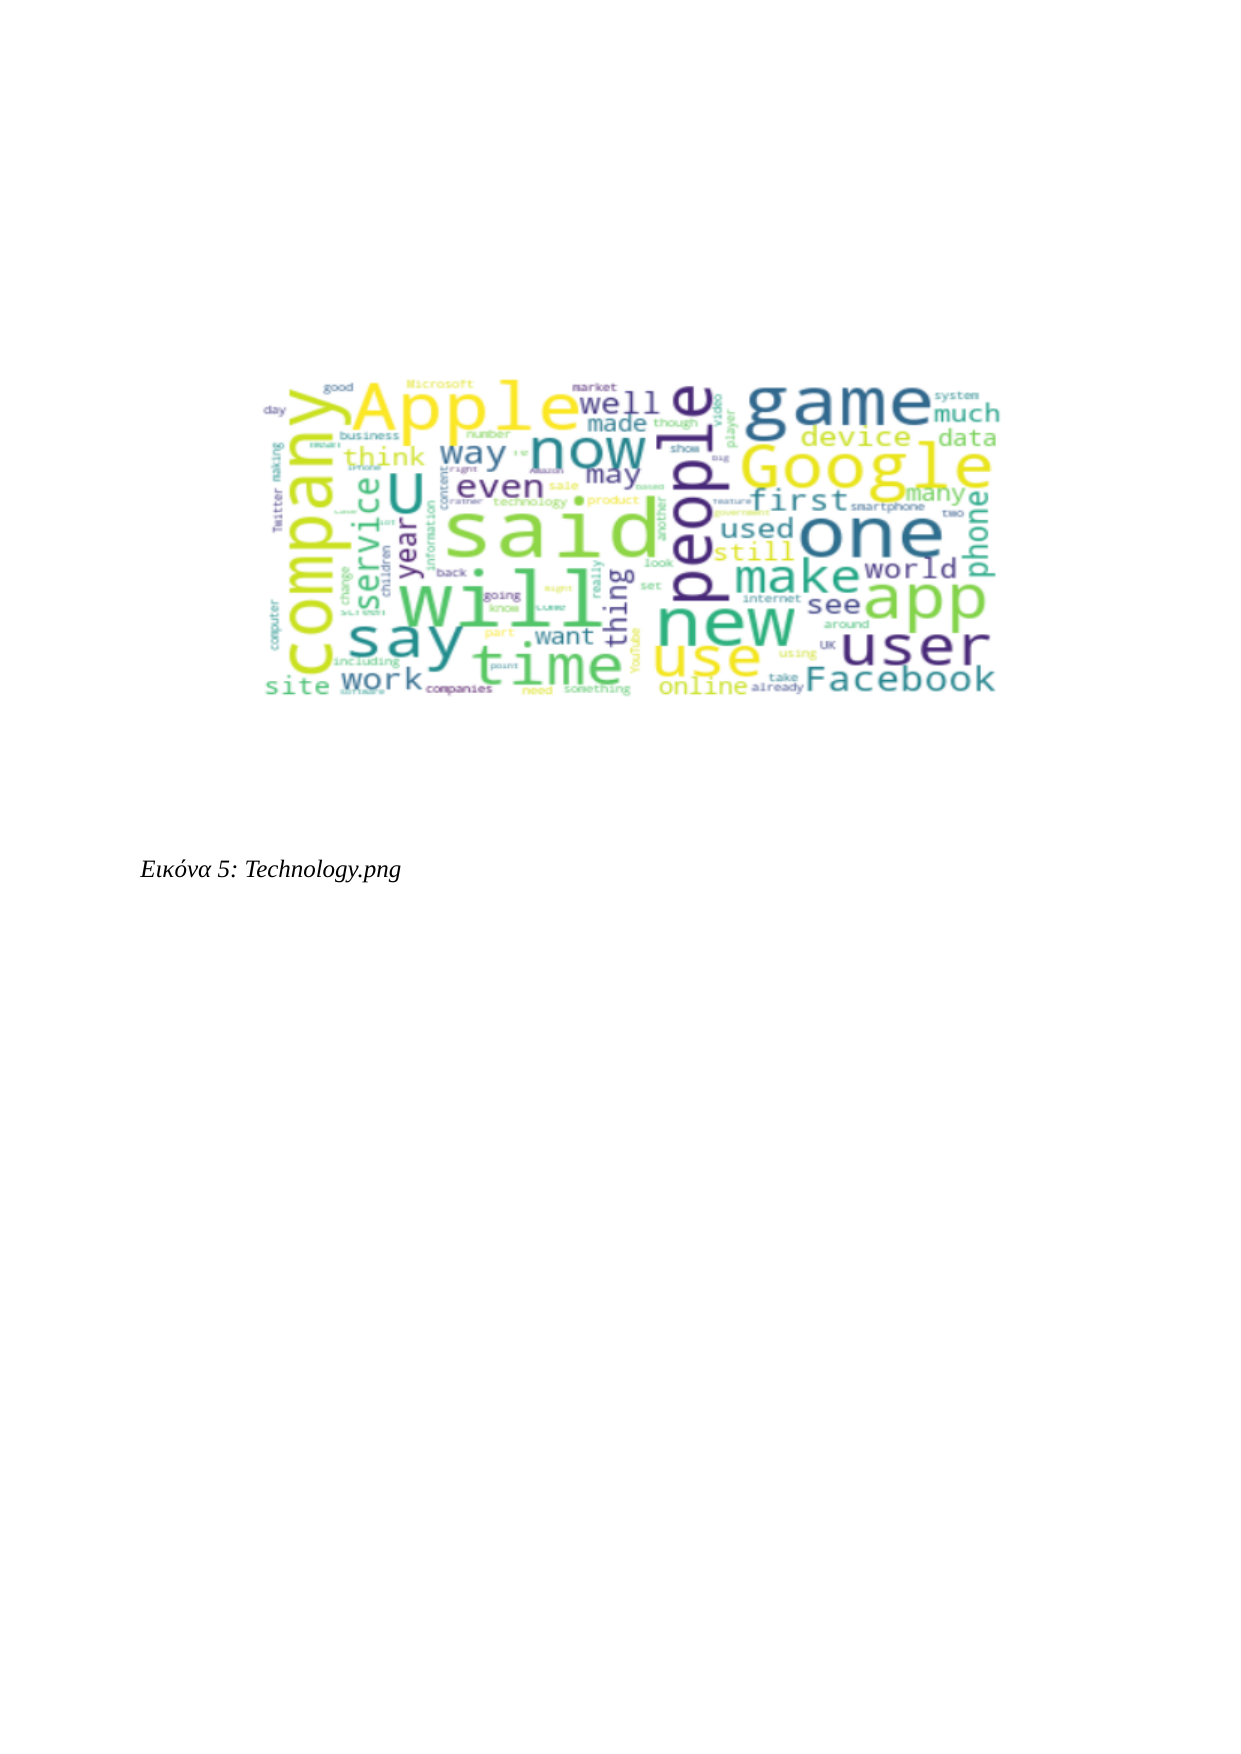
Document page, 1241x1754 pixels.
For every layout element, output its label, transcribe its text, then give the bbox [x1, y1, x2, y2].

picture [140, 225, 1100, 849]
text Eικόνα 5: Technology.png [140, 849, 1100, 883]
